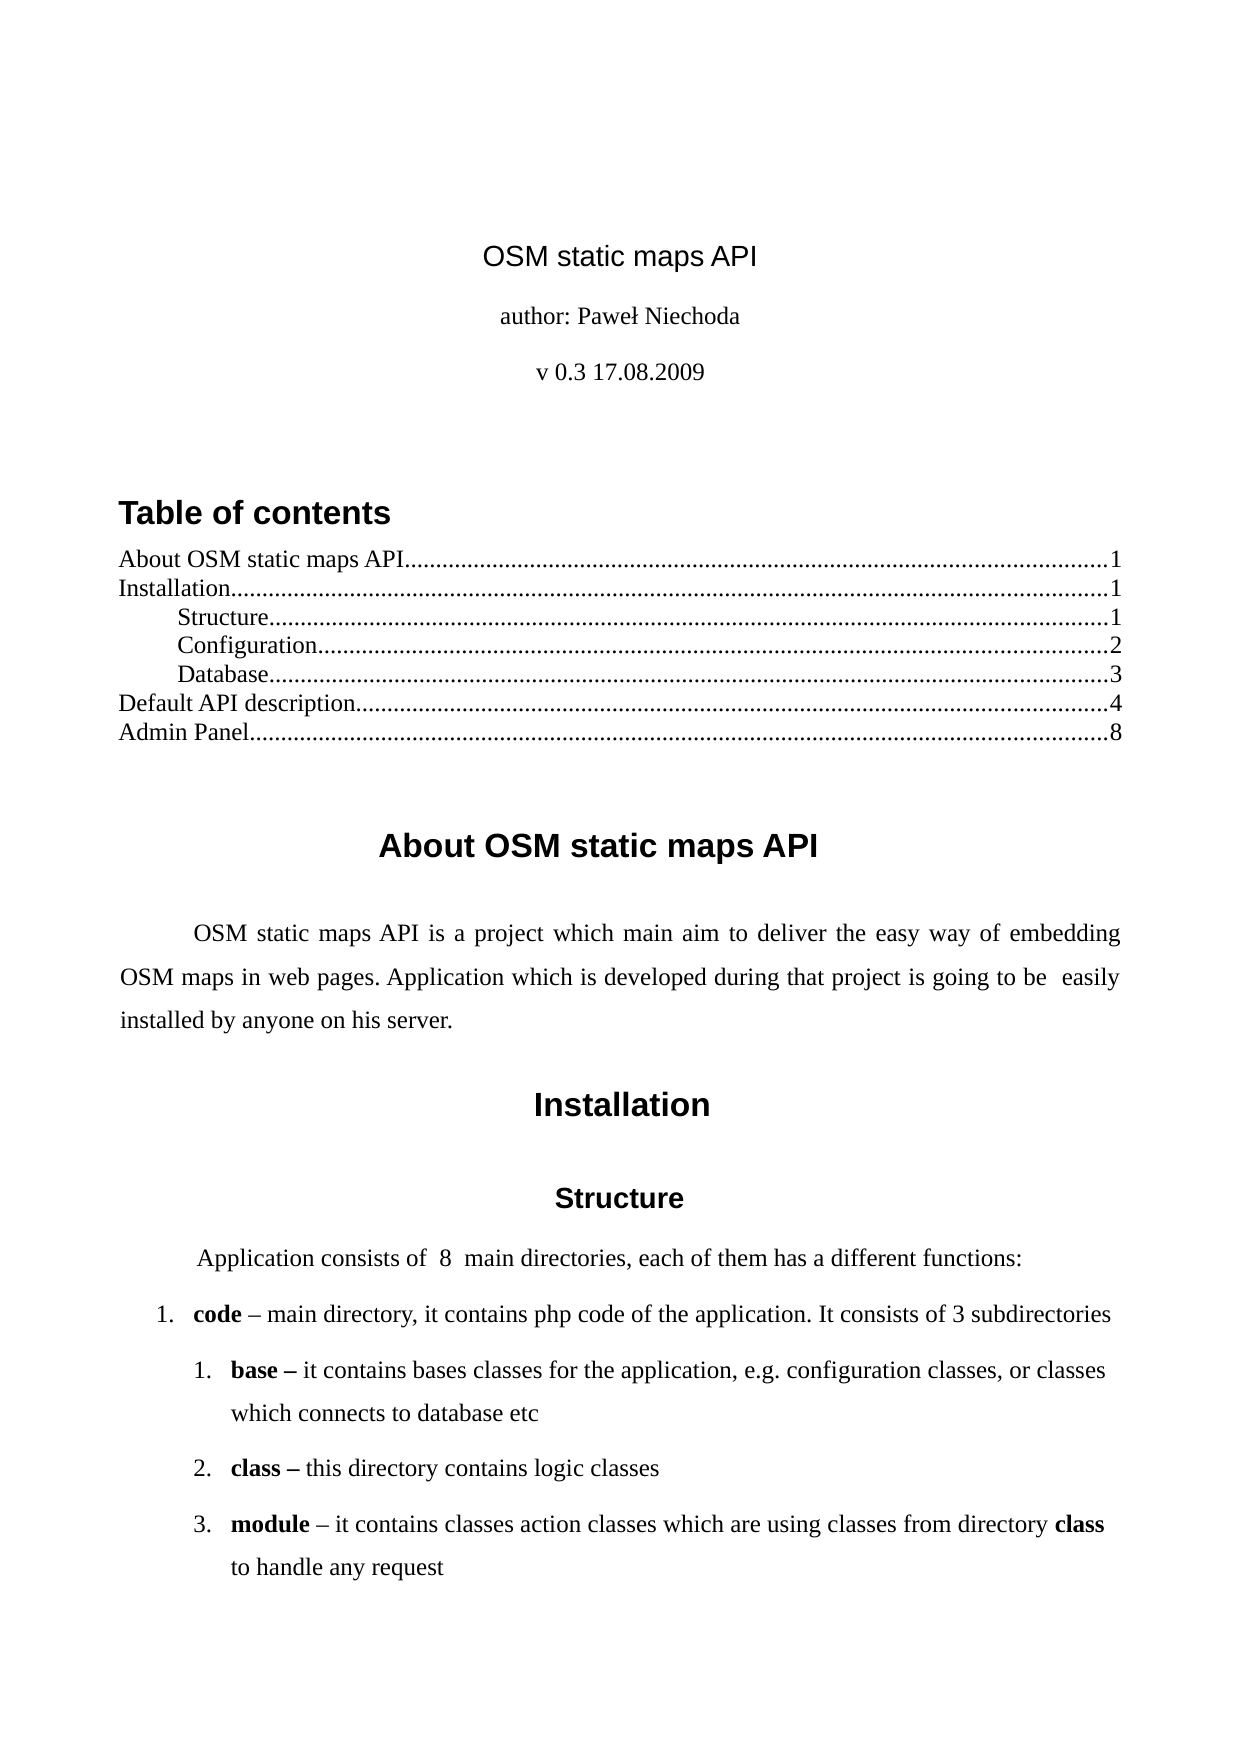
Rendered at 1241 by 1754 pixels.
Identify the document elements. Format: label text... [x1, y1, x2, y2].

subtitle Table of contents [118, 493, 1122, 532]
text author: Paweł Niechoda [118, 301, 1122, 330]
list module – it contains classes action classes which are using classes from directory class to handle any request [193, 1509, 1122, 1581]
text Installation 1 [118, 573, 1122, 602]
text Application consists of 8 main directories, each of them has a different functions: [121, 1243, 1122, 1272]
text Default API description 4 [118, 688, 1122, 717]
subtitle Installation [122, 1085, 1122, 1124]
subtitle About OSM static maps API [75, 826, 1122, 865]
list code – main directory, it contains php code of the application. It consists of 3 subdirectories [156, 1299, 1122, 1328]
list class – this directory contains logic classes [193, 1453, 1122, 1482]
text OSM static maps API [118, 238, 1122, 272]
text Database 3 [177, 659, 1122, 688]
text Configuration 2 [177, 630, 1122, 659]
text About OSM static maps API 1 [118, 544, 1122, 573]
text v 0.3 17.08.2009 [118, 357, 1122, 386]
text Structure 1 [177, 602, 1122, 630]
list base – it contains bases classes for the application, e.g. configuration classes, or classes which connects to database etc [193, 1355, 1122, 1427]
text Admin Panel 8 [118, 717, 1122, 745]
text OSM static maps API is a project which main aim to deliver the easy way of embedding OSM maps in web pages. Application which is developed during that project is going to be easily installed by anyone on his server. [117, 918, 1122, 1033]
subtitle Structure [117, 1181, 1122, 1214]
